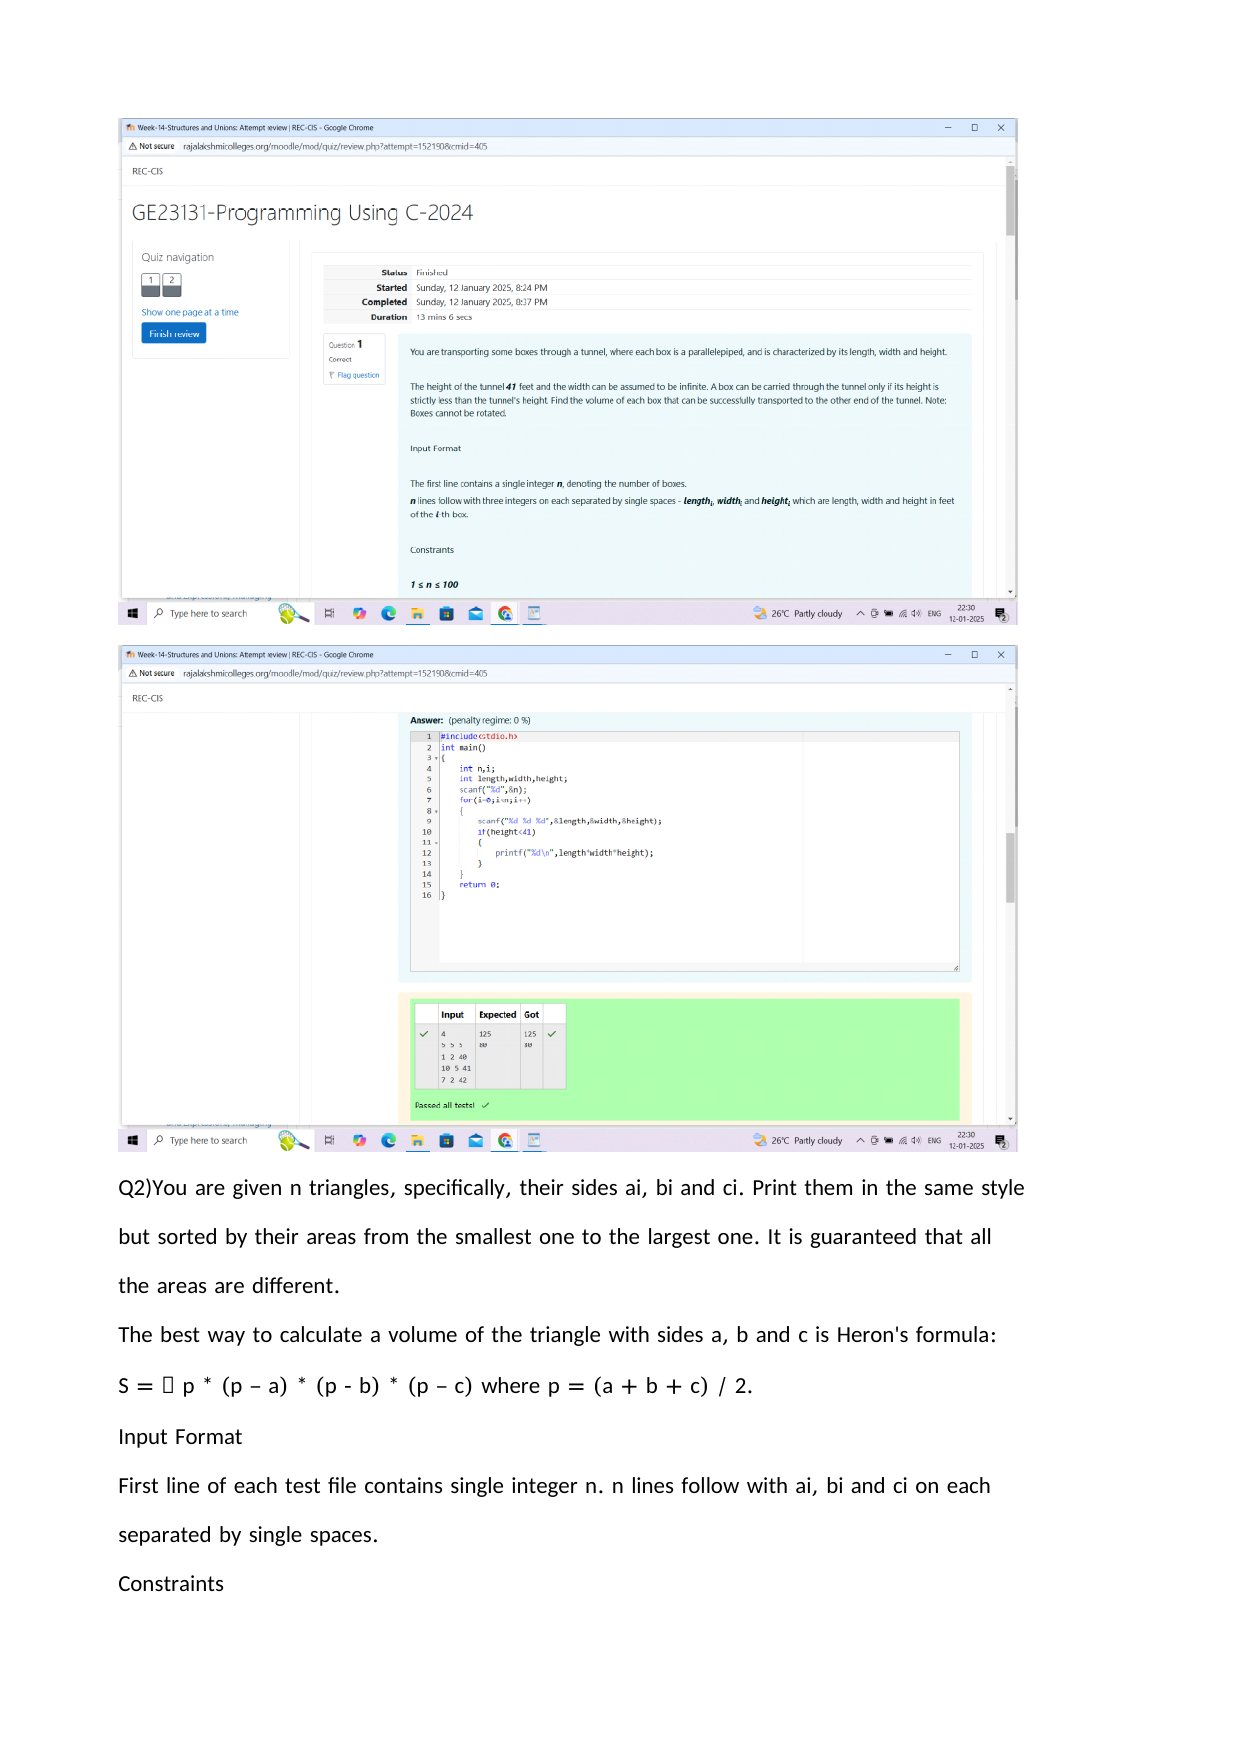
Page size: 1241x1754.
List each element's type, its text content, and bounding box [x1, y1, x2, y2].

text separated by single spaces. [118, 1520, 1122, 1548]
text First line of each test file contains single integer n. n lines follow with ai, bi and ci on each [118, 1471, 1122, 1499]
text The best way to calculate a volume of the triangle with sides a, b and c is Heron's formula: [118, 1320, 1122, 1348]
text S =  p * (p – a) * (p - b) * (p – c) where p = (a + b + c) / 2. [118, 1369, 1122, 1401]
text Q2)You are given n triangles, specifically, their sides ai, bi and ci. Print them in the same style [118, 1172, 1122, 1201]
text but sorted by their areas from the smallest one to the largest one. It is guaranteed that all [118, 1222, 1122, 1250]
text the areas are different. [118, 1271, 1122, 1299]
text Constraints [118, 1569, 1122, 1597]
text Input Format [118, 1421, 1122, 1450]
